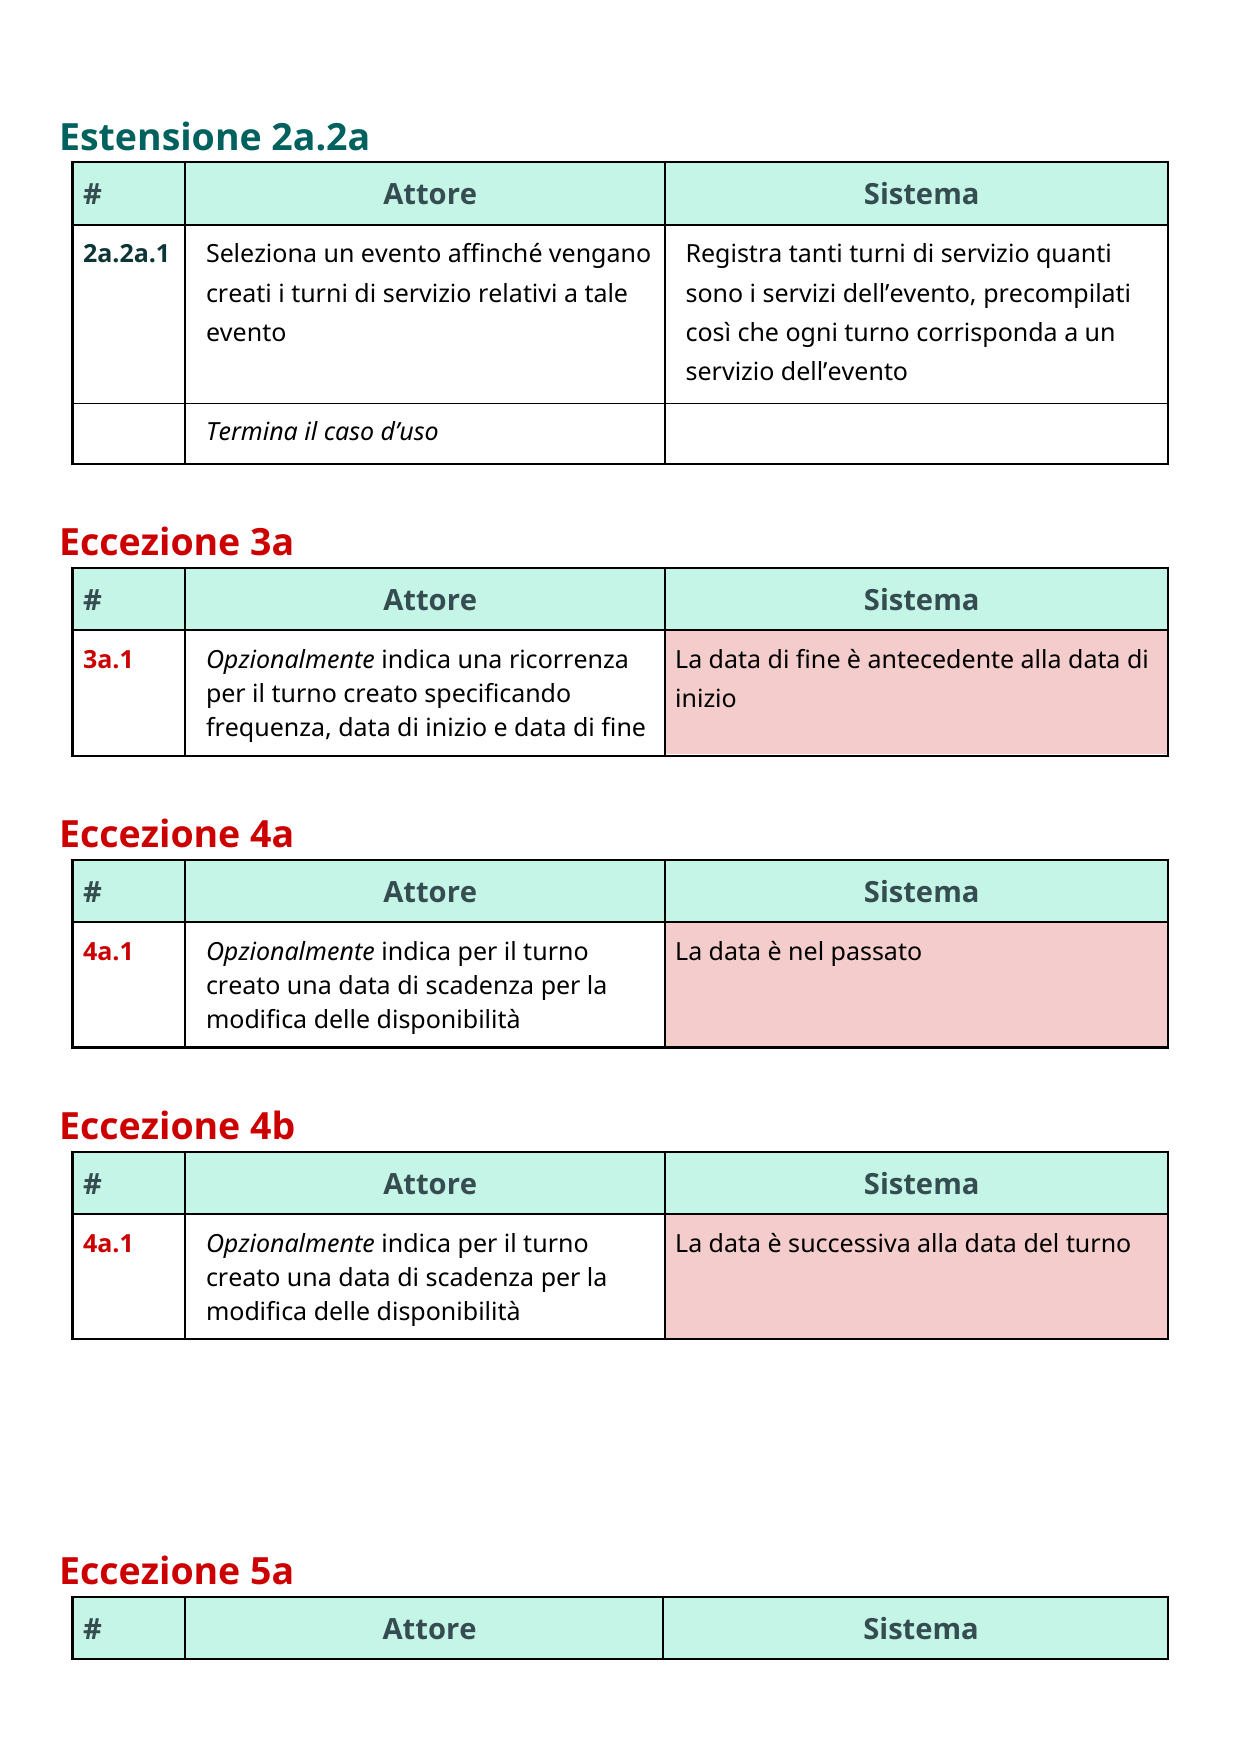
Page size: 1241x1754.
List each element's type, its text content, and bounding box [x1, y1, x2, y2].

table_cell [74, 404, 184, 463]
table_header # [74, 1598, 184, 1658]
table_cell 2a.2a.1 [74, 226, 184, 402]
table_header Attore [186, 1153, 664, 1213]
table_header # [74, 569, 184, 629]
table_cell La data di fine è antecedente alla data di inizio [666, 631, 1167, 754]
table_cell 3a.1 [74, 631, 184, 754]
table_header Sistema [666, 861, 1167, 921]
table_cell Opzionalmente indica per il turno creato una data di scadenza per la modifica delle disponibilità [186, 923, 664, 1046]
table_cell Termina il caso d’uso [186, 404, 664, 463]
table_header # [74, 861, 184, 921]
subtitle Eccezione 5a [59, 1544, 1181, 1596]
table_header Sistema [664, 1598, 1167, 1658]
subtitle Estensione 2a.2a [59, 110, 1181, 161]
table_cell 4a.1 [74, 923, 184, 1046]
table_cell La data è successiva alla data del turno [666, 1215, 1167, 1338]
table_header # [74, 163, 184, 224]
table_cell Registra tanti turni di servizio quanti sono i servizi dell’evento, precompilati così che ogni turno corrisponda a un servizio dell’evento [666, 226, 1167, 402]
table_header Attore [186, 163, 664, 224]
table_header Sistema [666, 1153, 1167, 1213]
table_cell 4a.1 [74, 1215, 184, 1338]
table_cell Seleziona un evento affinché vengano creati i turni di servizio relativi a tale evento [186, 226, 664, 402]
table_cell La data è nel passato [666, 923, 1167, 1046]
table_cell [666, 404, 1167, 463]
table_header Sistema [666, 163, 1167, 224]
table_header Sistema [666, 569, 1167, 629]
subtitle Eccezione 3a [59, 516, 1181, 567]
table_header # [74, 1153, 184, 1213]
table_header Attore [186, 1598, 662, 1658]
table_header Attore [186, 569, 664, 629]
table_cell Opzionalmente indica per il turno creato una data di scadenza per la modifica delle disponibilità [186, 1215, 664, 1338]
subtitle Eccezione 4a [59, 808, 1181, 859]
table_header Attore [186, 861, 664, 921]
table_cell Opzionalmente indica una ricorrenza per il turno creato specificando frequenza, data di inizio e data di fine [186, 631, 664, 754]
subtitle Eccezione 4b [59, 1099, 1181, 1151]
